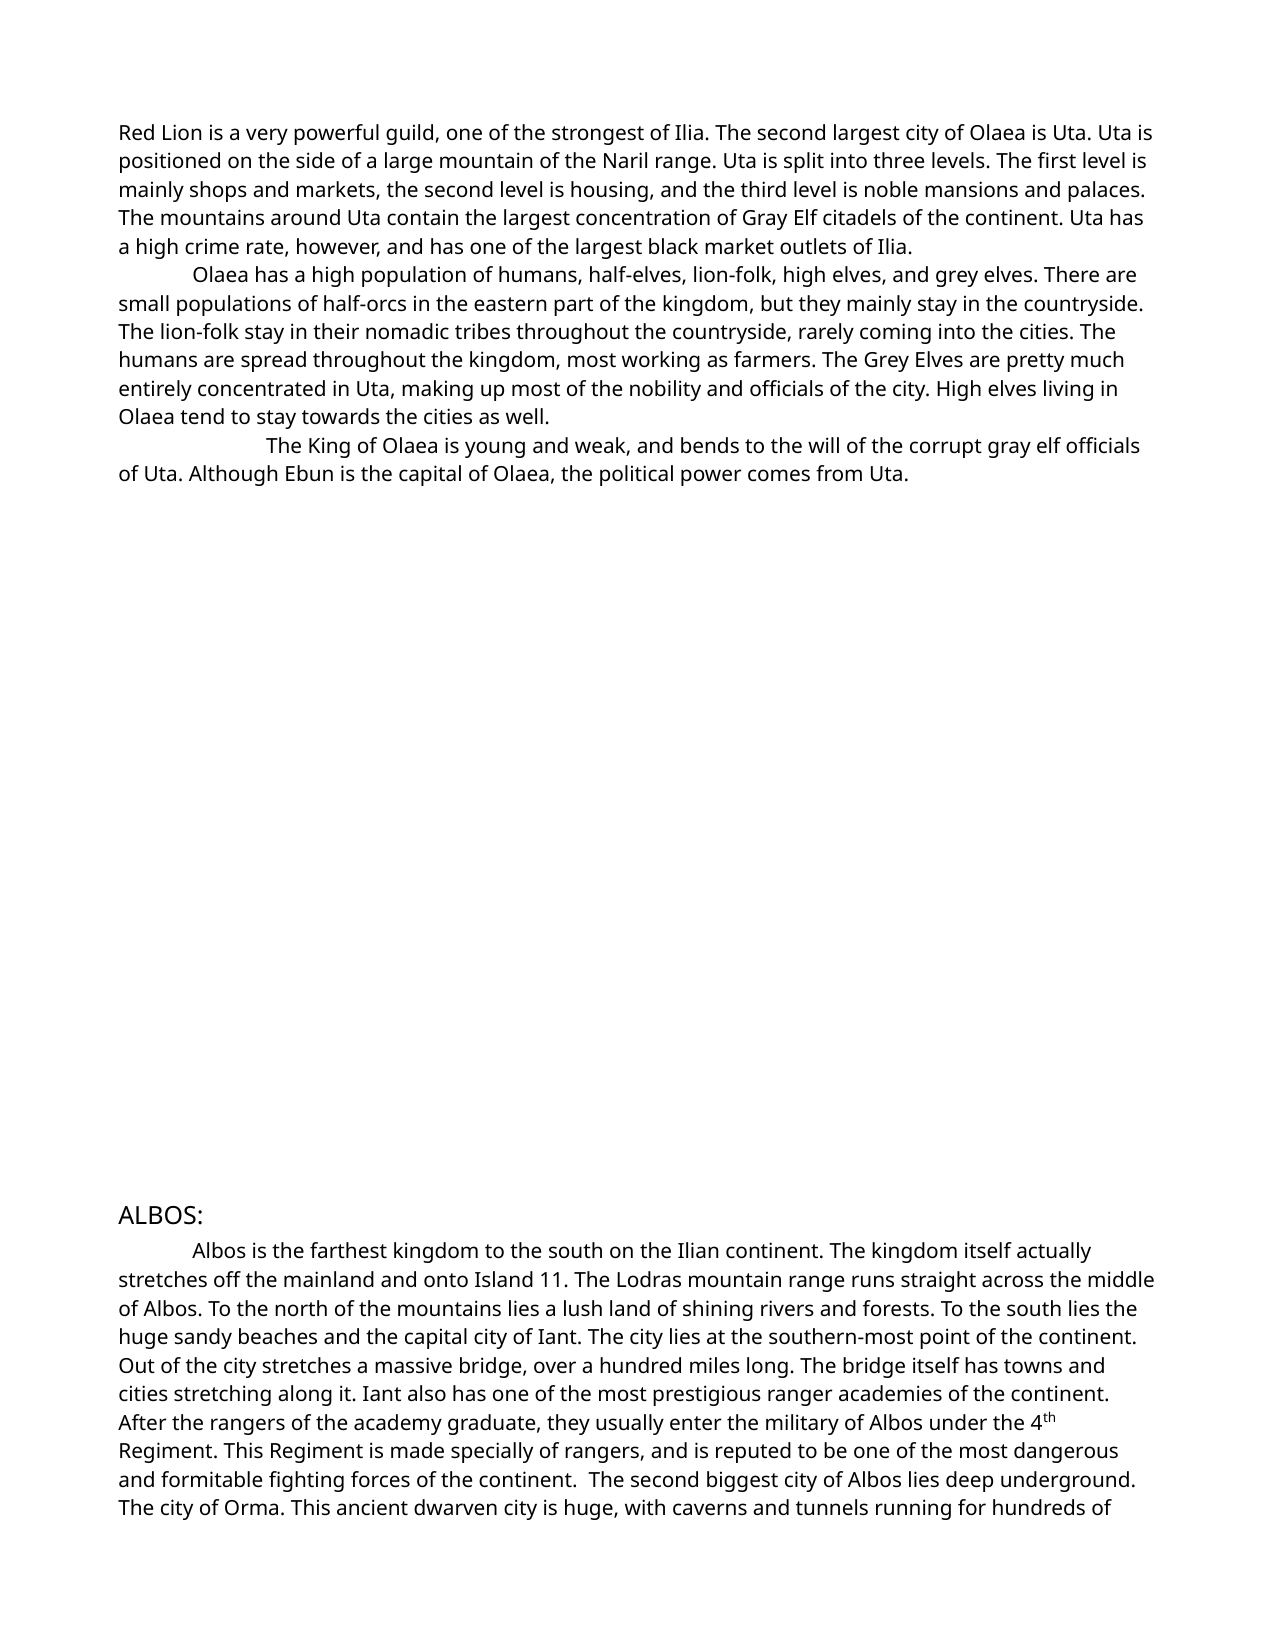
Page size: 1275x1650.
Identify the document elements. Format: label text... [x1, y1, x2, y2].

text The King of Olaea is young and weak, and bends to the will of the corrupt gray elf officials of Uta. Although Ebun is the capital of Olaea, the political power comes from Uta. [118, 431, 1157, 488]
text Albos is the farthest kingdom to the south on the Ilian continent. The kingdom itself actually stretches off the mainland and onto Island 11. The Lodras mountain range runs straight across the middle of Albos. To the north of the mountains lies a lush land of shining rivers and forests. To the south lies the huge sandy beaches and the capital city of Iant. The city lies at the southern-most point of the continent. Out of the city stretches a massive bridge, over a hundred miles long. The bridge itself has towns and cities stretching along it. Iant also has one of the most prestigious ranger academies of the continent. After the rangers of the academy graduate, they usually enter the military of Albos under the 4th Regiment. This Regiment is made specially of rangers, and is reputed to be one of the most dangerous and formitable fighting forces of the continent. The second biggest city of Albos lies deep underground. The city of Orma. This ancient dwarven city is huge, with caverns and tunnels running for hundreds of [118, 1232, 1157, 1522]
text ALBOS: [118, 1197, 1157, 1232]
text Olaea has a high population of humans, half-elves, lion-folk, high elves, and grey elves. There are small populations of half-orcs in the eastern part of the kingdom, but they mainly stay in the countryside. The lion-folk stay in their nomadic tribes throughout the countryside, rarely coming into the cities. The humans are spread throughout the kingdom, most working as farmers. The Grey Elves are pretty much entirely concentrated in Uta, making up most of the nobility and officials of the city. High elves living in Olaea tend to stay towards the cities as well. [118, 260, 1157, 431]
text Red Lion is a very powerful guild, one of the strongest of Ilia. The second largest city of Olaea is Uta. Uta is positioned on the side of a large mountain of the Naril range. Uta is split into three levels. The first level is mainly shops and markets, the second level is housing, and the third level is noble mansions and palaces. The mountains around Uta contain the largest concentration of Gray Elf citadels of the continent. Uta has a high crime rate, however, and has one of the largest black market outlets of Ilia. [118, 118, 1157, 260]
